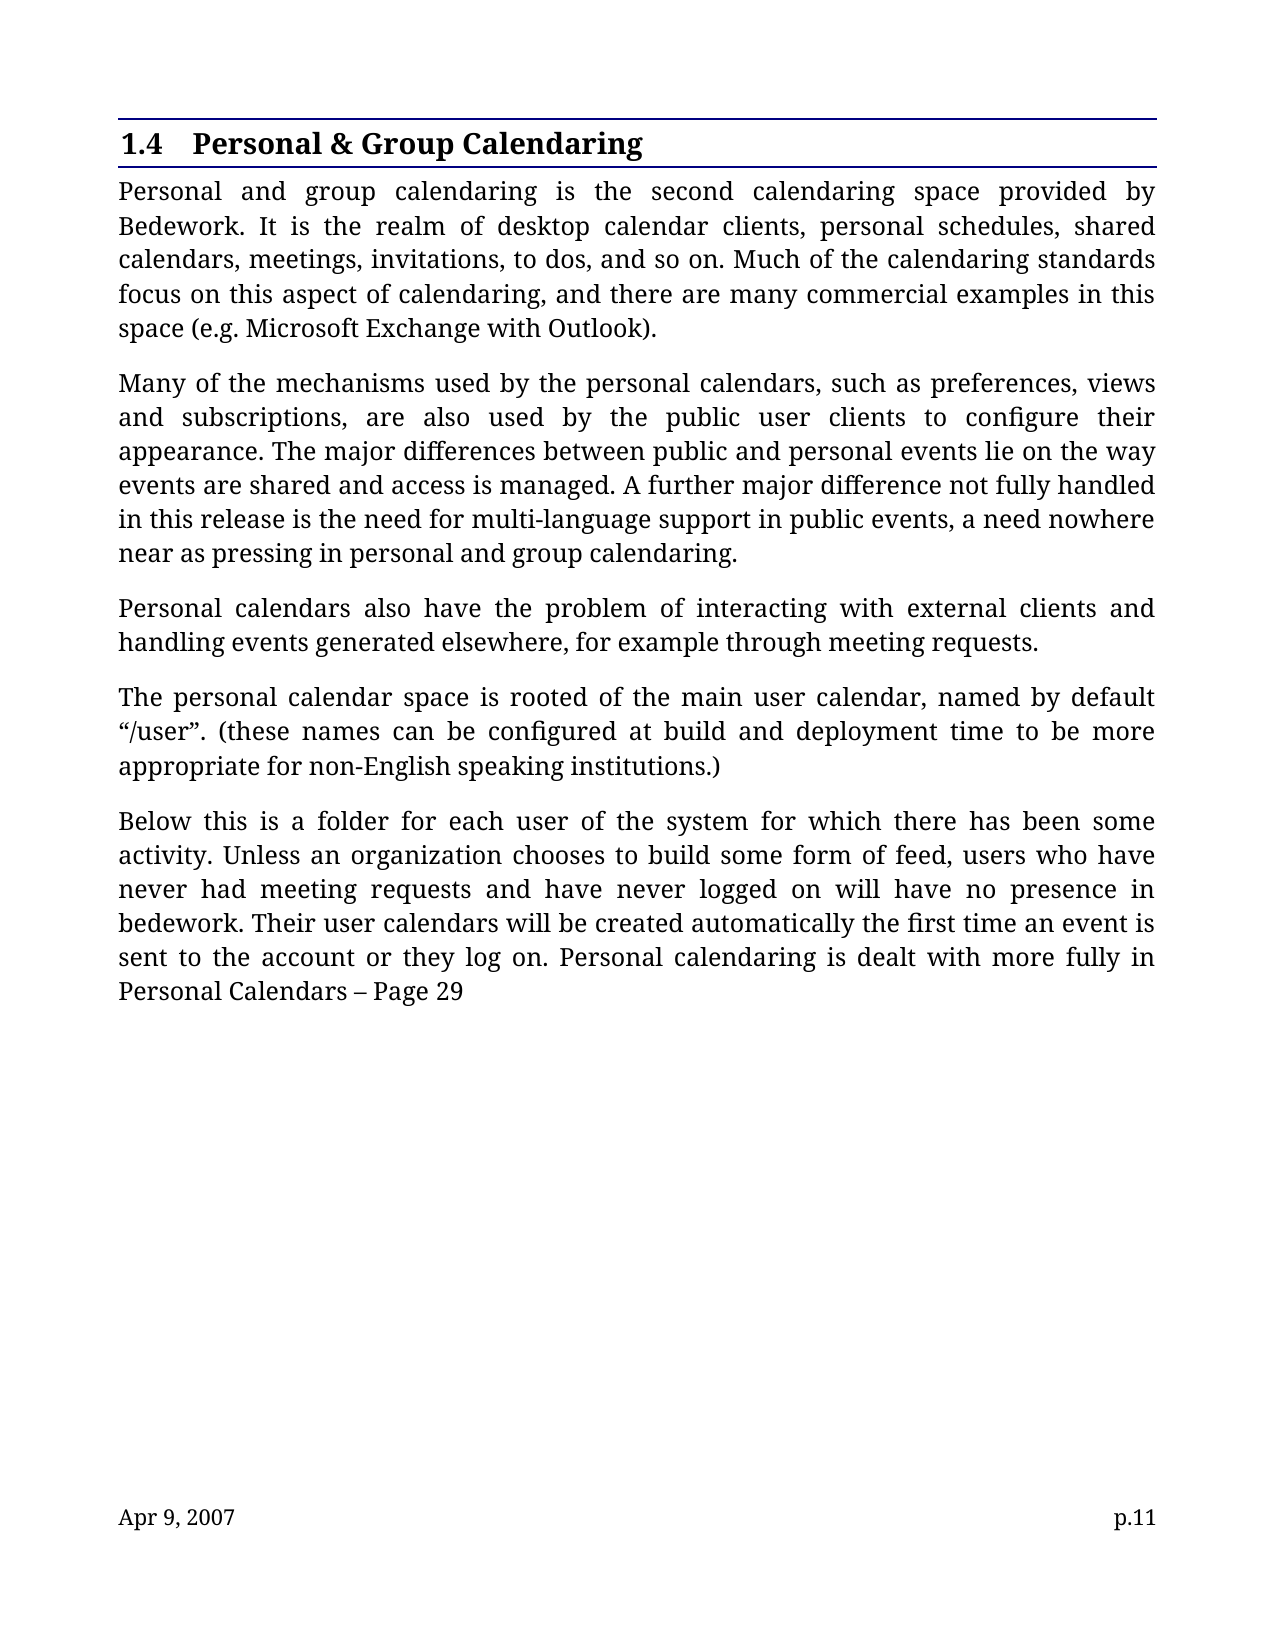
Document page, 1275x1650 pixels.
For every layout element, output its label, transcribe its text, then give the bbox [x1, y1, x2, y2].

subtitle Personal & Group Calendaring [118, 120, 1157, 166]
text The personal calendar space is rooted of the main user calendar, named by default “/user”. (these names can be configured at build and deployment time to be more appropriate for non-English speaking institutions.) [118, 680, 1157, 782]
text Personal and group calendaring is the second calendaring space provided by Bedework. It is the realm of desktop calendar clients, personal schedules, shared calendars, meetings, invitations, to dos, and so on. Much of the calendaring standards focus on this aspect of calendaring, and there are many commercial examples in this space (e.g. Microsoft Exchange with Outlook). [118, 174, 1157, 344]
text Below this is a folder for each user of the system for which there has been some activity. Unless an organization chooses to build some form of feed, users who have never had meeting requests and have never logged on will have no presence in bedework. Their user calendars will be created automatically the first time an event is sent to the account or they log on. Personal calendaring is dealt with more fully in Personal Calendars – Page 28 [118, 803, 1157, 1008]
text Personal calendars also have the problem of interacting with external clients and handling events generated elsewhere, for example through meeting requests. [118, 591, 1157, 659]
text Many of the mechanisms used by the personal calendars, such as preferences, views and subscriptions, are also used by the public user clients to configure their appearance. The major differences between public and personal events lie on the way events are shared and access is managed. A further major difference not fully handled in this release is the need for multi-language support in public events, a need nowhere near as pressing in personal and group calendaring. [118, 365, 1157, 570]
